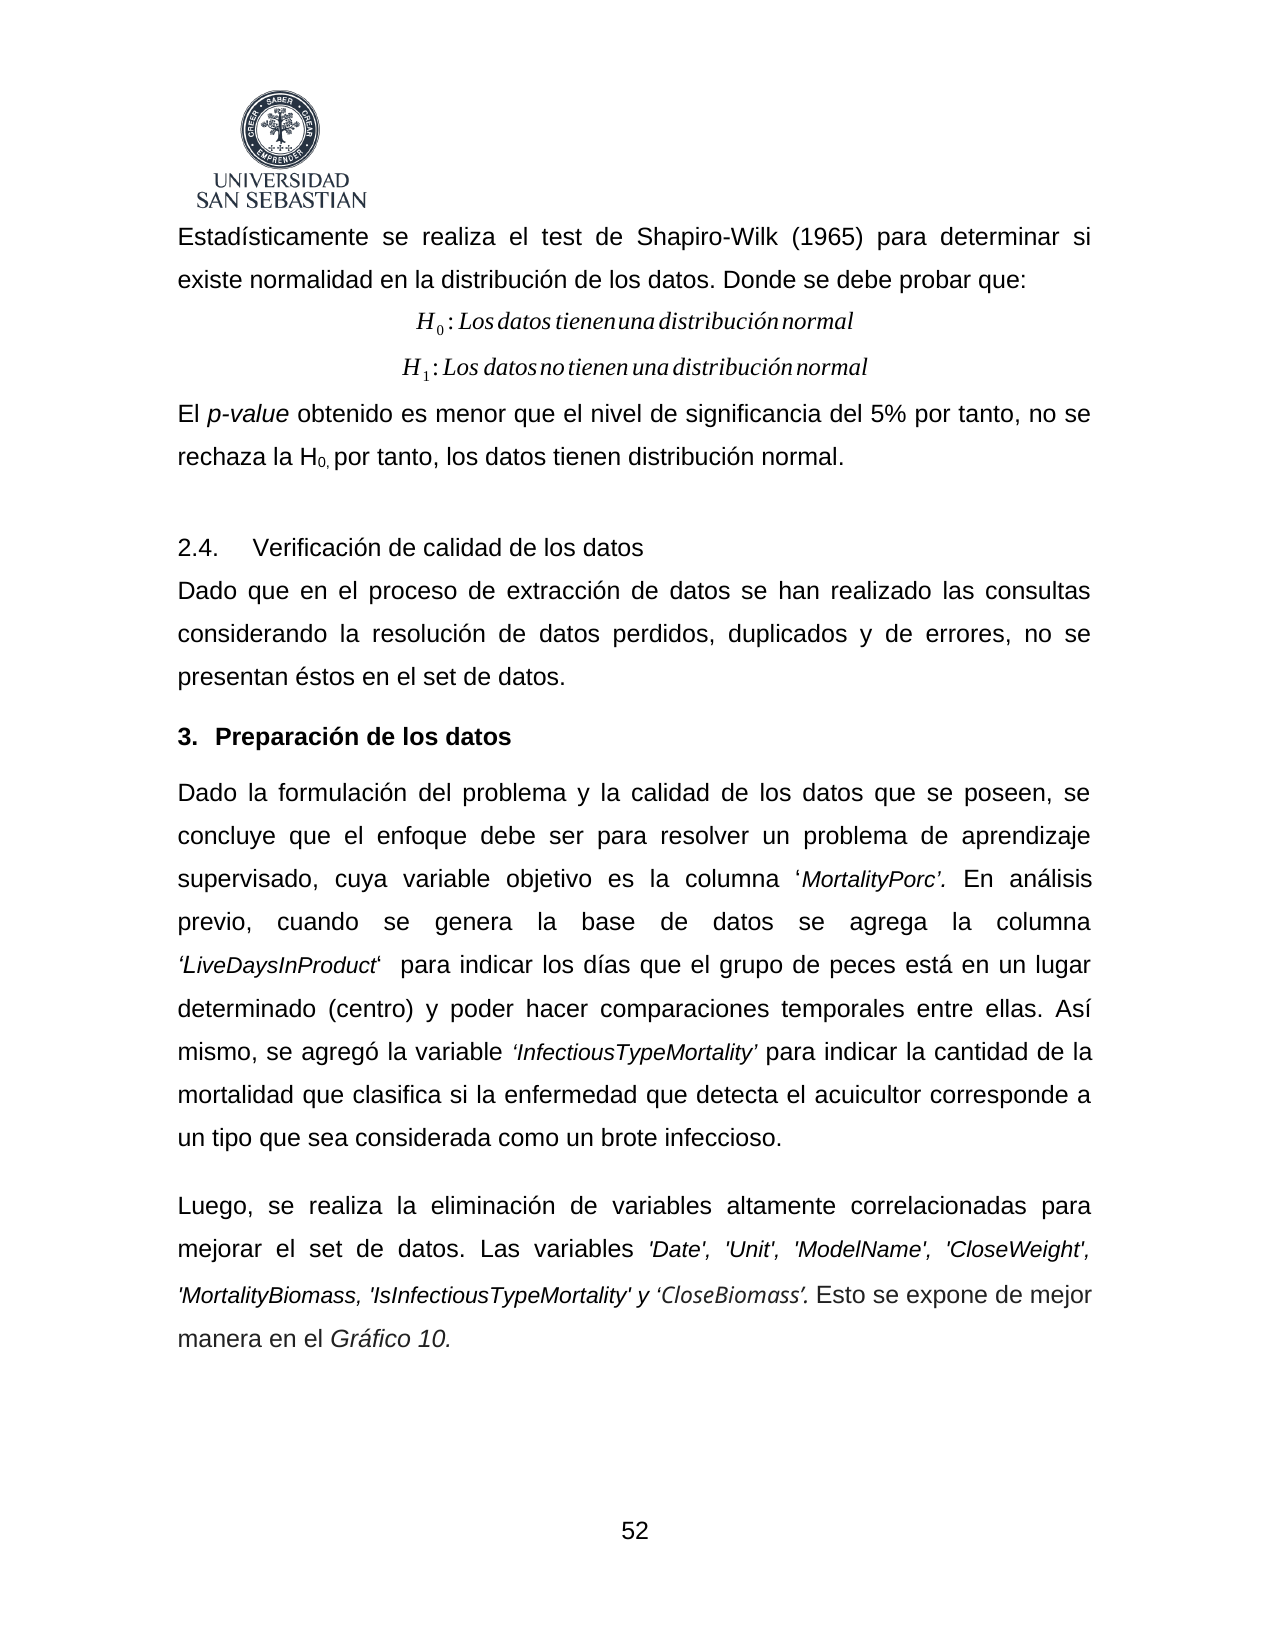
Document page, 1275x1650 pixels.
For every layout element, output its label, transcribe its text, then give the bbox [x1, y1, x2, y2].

subtitle Preparación de los datos [177, 722, 1093, 751]
text El p-value obtenido es menor que el nivel de significancia del 5% por tanto, no se rechaza la H0, por tanto, los datos tienen distribución normal. [177, 399, 1093, 471]
picture [177, 76, 387, 222]
subtitle Verificación de calidad de los datos [177, 533, 1093, 562]
text Estadísticamente se realiza el test de Shapiro-Wilk (1965) para determinar si existe normalidad en la distribución de los datos. Donde se debe probar que: [177, 222, 1093, 293]
text Dado la formulación del problema y la calidad de los datos que se poseen, se concluye que el enfoque debe ser para resolver un problema de aprendizaje supervisado, cuya variable objetivo es la columna ‘MortalityPorc’. En análisis previo, cuando se genera la base de datos se agrega la columna ‘LiveDaysInProduct‘ para indicar los días que el grupo de peces está en un lugar determinado (centro) y poder hacer comparaciones temporales entre ellas. Así mismo, se agregó la variable ‘InfectiousTypeMortality’ para indicar la cantidad de la mortalidad que clasifica si la enfermedad que detecta el acuicultor corresponde a un tipo que sea considerada como un brote infeccioso. [177, 778, 1093, 1152]
text Luego, se realiza la eliminación de variables altamente correlacionadas para mejorar el set de datos. Las variables 'Date', 'Unit', 'ModelName', 'CloseWeight', 'MortalityBiomass, 'IsInfectiousTypeMortality' y ‘CloseBiomass’. Esto se expone de mejor manera en el Gráfico 10. [177, 1191, 1093, 1353]
text Dado que en el proceso de extracción de datos se han realizado las consultas considerando la resolución de datos perdidos, duplicados y de errores, no se presentan éstos en el set de datos. [177, 576, 1093, 691]
